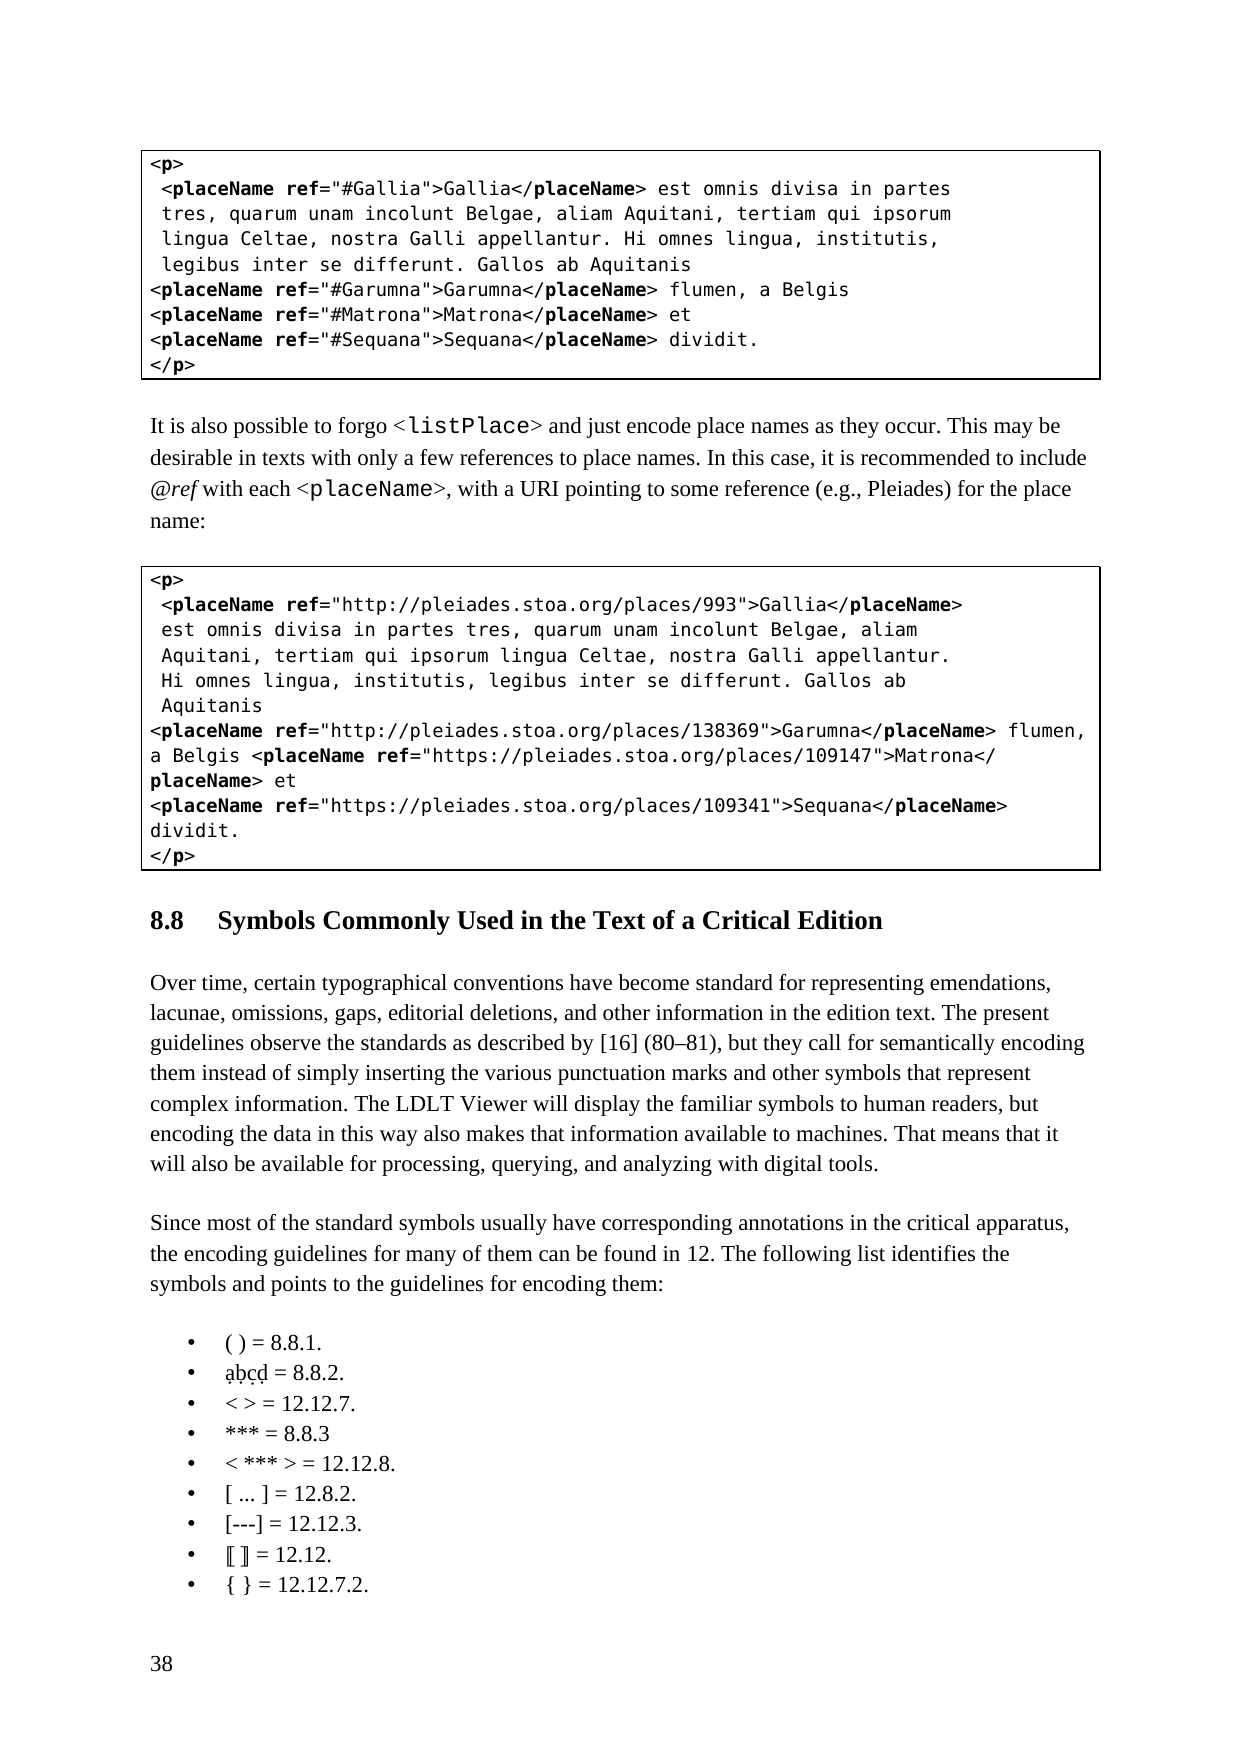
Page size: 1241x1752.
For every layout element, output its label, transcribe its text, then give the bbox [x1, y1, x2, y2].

list ( ) = 8.8.1. [187, 1329, 1090, 1356]
subtitle Symbols Commonly Used in the Text of a Critical Edition [150, 904, 1090, 935]
list < > = 12.12.7. [187, 1389, 1090, 1416]
list [---] = 12.12.3. [187, 1510, 1090, 1537]
text It is also possible to forgo <listPlace> and just encode place names as they occur. This may be desirable in texts with only a few references to place names. In this case, it is recommended to include @ref with each <placeName>, with a URI pointing to some reference (e.g., Pleiades) for the place name: [150, 412, 1090, 533]
text <p> <placeName ref="#Gallia">Gallia</placeName> est omnis divisa in partes tres, quarum unam incolunt Belgae, aliam Aquitani, tertiam qui ipsorum lingua Celtae, nostra Galli appellantur. Hi omnes lingua, institutis, legibus inter se differunt. Gallos ab Aquitanis <placeName ref="#Garumna">Garumna</placeName> flumen, a Belgis <placeName ref="#Matrona">Matrona</placeName> et <placeName ref="#Sequana">Sequana</placeName> dividit. </p> [142, 151, 1099, 378]
list *** = 8.8.3 [187, 1420, 1090, 1446]
list < *** > = 12.12.8. [187, 1450, 1090, 1476]
list { } = 12.12.7.2. [187, 1571, 1090, 1597]
list [ ... ] = 12.8.2. [187, 1480, 1090, 1507]
list ạḅc̣ḍ = 8.8.2. [187, 1359, 1090, 1386]
text Since most of the standard symbols usually have corresponding annotations in the critical apparatus, the encoding guidelines for many of them can be found in 12. The following list identifies the symbols and points to the guidelines for encoding them: [150, 1209, 1090, 1296]
text <p> <placeName ref="http://pleiades.stoa.org/places/993">Gallia</placeName> est omnis divisa in partes tres, quarum unam incolunt Belgae, aliam Aquitani, tertiam qui ipsorum lingua Celtae, nostra Galli appellantur. Hi omnes lingua, institutis, legibus inter se differunt. Gallos ab Aquitanis <placeName ref="http://pleiades.stoa.org/places/138369">Garumna</placeName> flumen, a Belgis <placeName ref="https://pleiades.stoa.org/places/109147">Matrona</placeName> et <placeName ref="https://pleiades.stoa.org/places/109341">Sequana</placeName> dividit. </p> [142, 567, 1099, 869]
text Over time, certain typographical conventions have become standard for representing emendations, lacunae, omissions, gaps, editorial deletions, and other information in the edition text. The present guidelines observe the standards as described by [19] (80–81), but they call for semantically encoding them instead of simply inserting the various punctuation marks and other symbols that represent complex information. The LDLT Viewer will display the familiar symbols to human readers, but encoding the data in this way also makes that information available to machines. That means that it will also be available for processing, querying, and analyzing with digital tools. [150, 969, 1090, 1176]
list ⟦ ⟧ = 12.12. [187, 1541, 1090, 1567]
